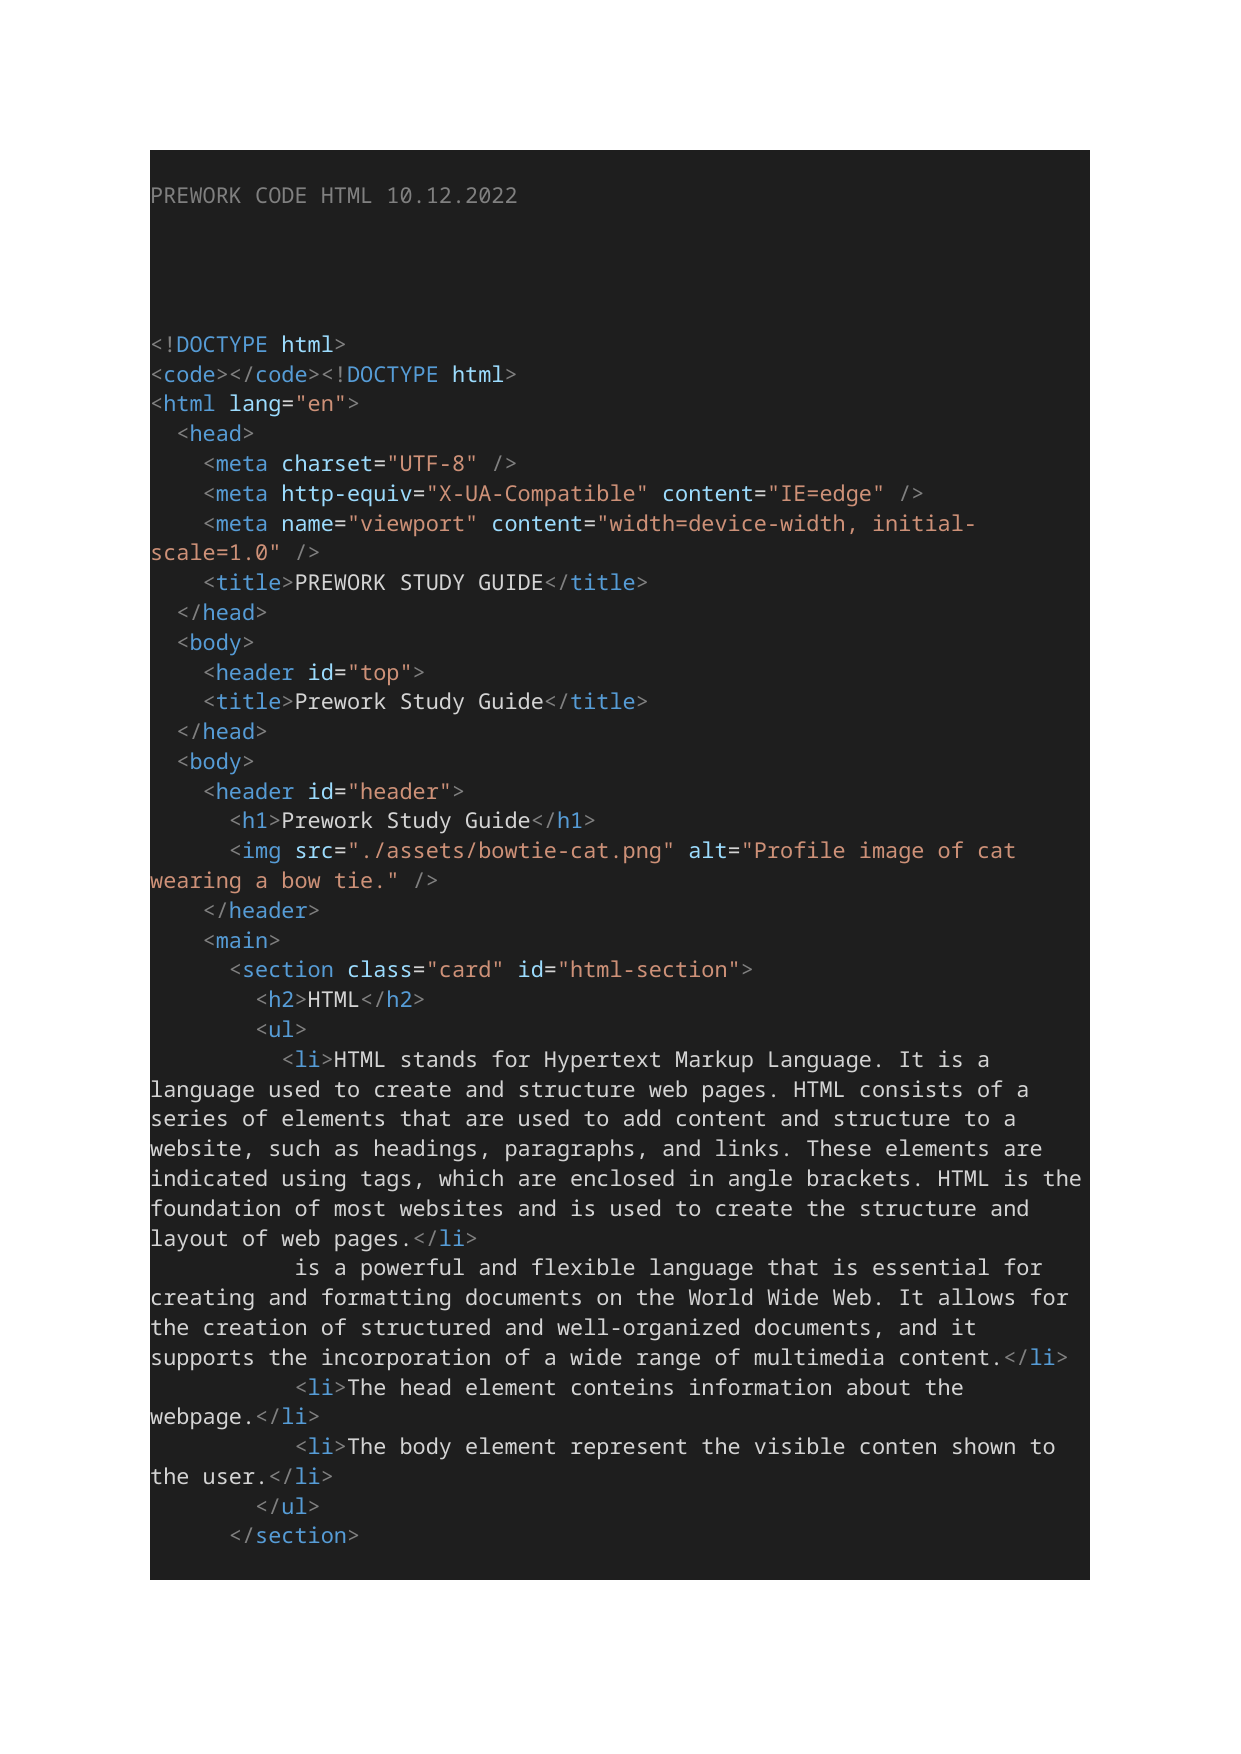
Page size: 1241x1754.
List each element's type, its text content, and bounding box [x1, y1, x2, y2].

text <body> [150, 746, 1090, 776]
text <li>The head element conteins information about the webpage.</li> [150, 1371, 1090, 1431]
text <body> [150, 627, 1090, 656]
text <h2>HTML</h2> [150, 984, 1090, 1014]
text </head> [150, 597, 1090, 627]
text <meta http-equiv="X-UA-Compatible" content="IE=edge" /> [150, 478, 1090, 507]
text <title>Prework Study Guide</title> [150, 686, 1090, 716]
text <h1>Prework Study Guide</h1> [150, 805, 1090, 835]
text <code></code><!DOCTYPE html> [150, 358, 1090, 388]
text <html lang="en"> [150, 388, 1090, 418]
text </ul> [150, 1491, 1090, 1520]
text <li>The body element represent the visible conten shown to the user.</li> [150, 1431, 1090, 1491]
text <!DOCTYPE html> [150, 329, 1090, 358]
text <meta name="viewport" content="width=device-width, initial-scale=1.0" /> [150, 507, 1090, 567]
text <section class="card" id="html-section"> [150, 954, 1090, 984]
text </head> [150, 716, 1090, 746]
text <header id="top"> [150, 656, 1090, 686]
text is a powerful and flexible language that is essential for creating and formatting documents on the World Wide Web. It allows for the creation of structured and well-organized documents, and it supports the incorporation of a wide range of multimedia content.</li> [150, 1252, 1090, 1371]
text </section> [150, 1520, 1090, 1550]
text PREWORK CODE HTML 10.12.2022 [150, 180, 1090, 209]
text <ul> [150, 1014, 1090, 1044]
text <main> [150, 924, 1090, 954]
text <li>HTML stands for Hypertext Markup Language. It is a language used to create and structure web pages. HTML consists of a series of elements that are used to add content and structure to a website, such as headings, paragraphs, and links. These elements are indicated using tags, which are enclosed in angle brackets. HTML is the foundation of most websites and is used to create the structure and layout of web pages.</li> [150, 1044, 1090, 1252]
text <header id="header"> [150, 776, 1090, 805]
text <head> [150, 418, 1090, 448]
text </header> [150, 895, 1090, 924]
text <img src="./assets/bowtie-cat.png" alt="Profile image of cat wearing a bow tie." /> [150, 835, 1090, 895]
text <title>PREWORK STUDY GUIDE</title> [150, 567, 1090, 597]
text <meta charset="UTF-8" /> [150, 448, 1090, 478]
